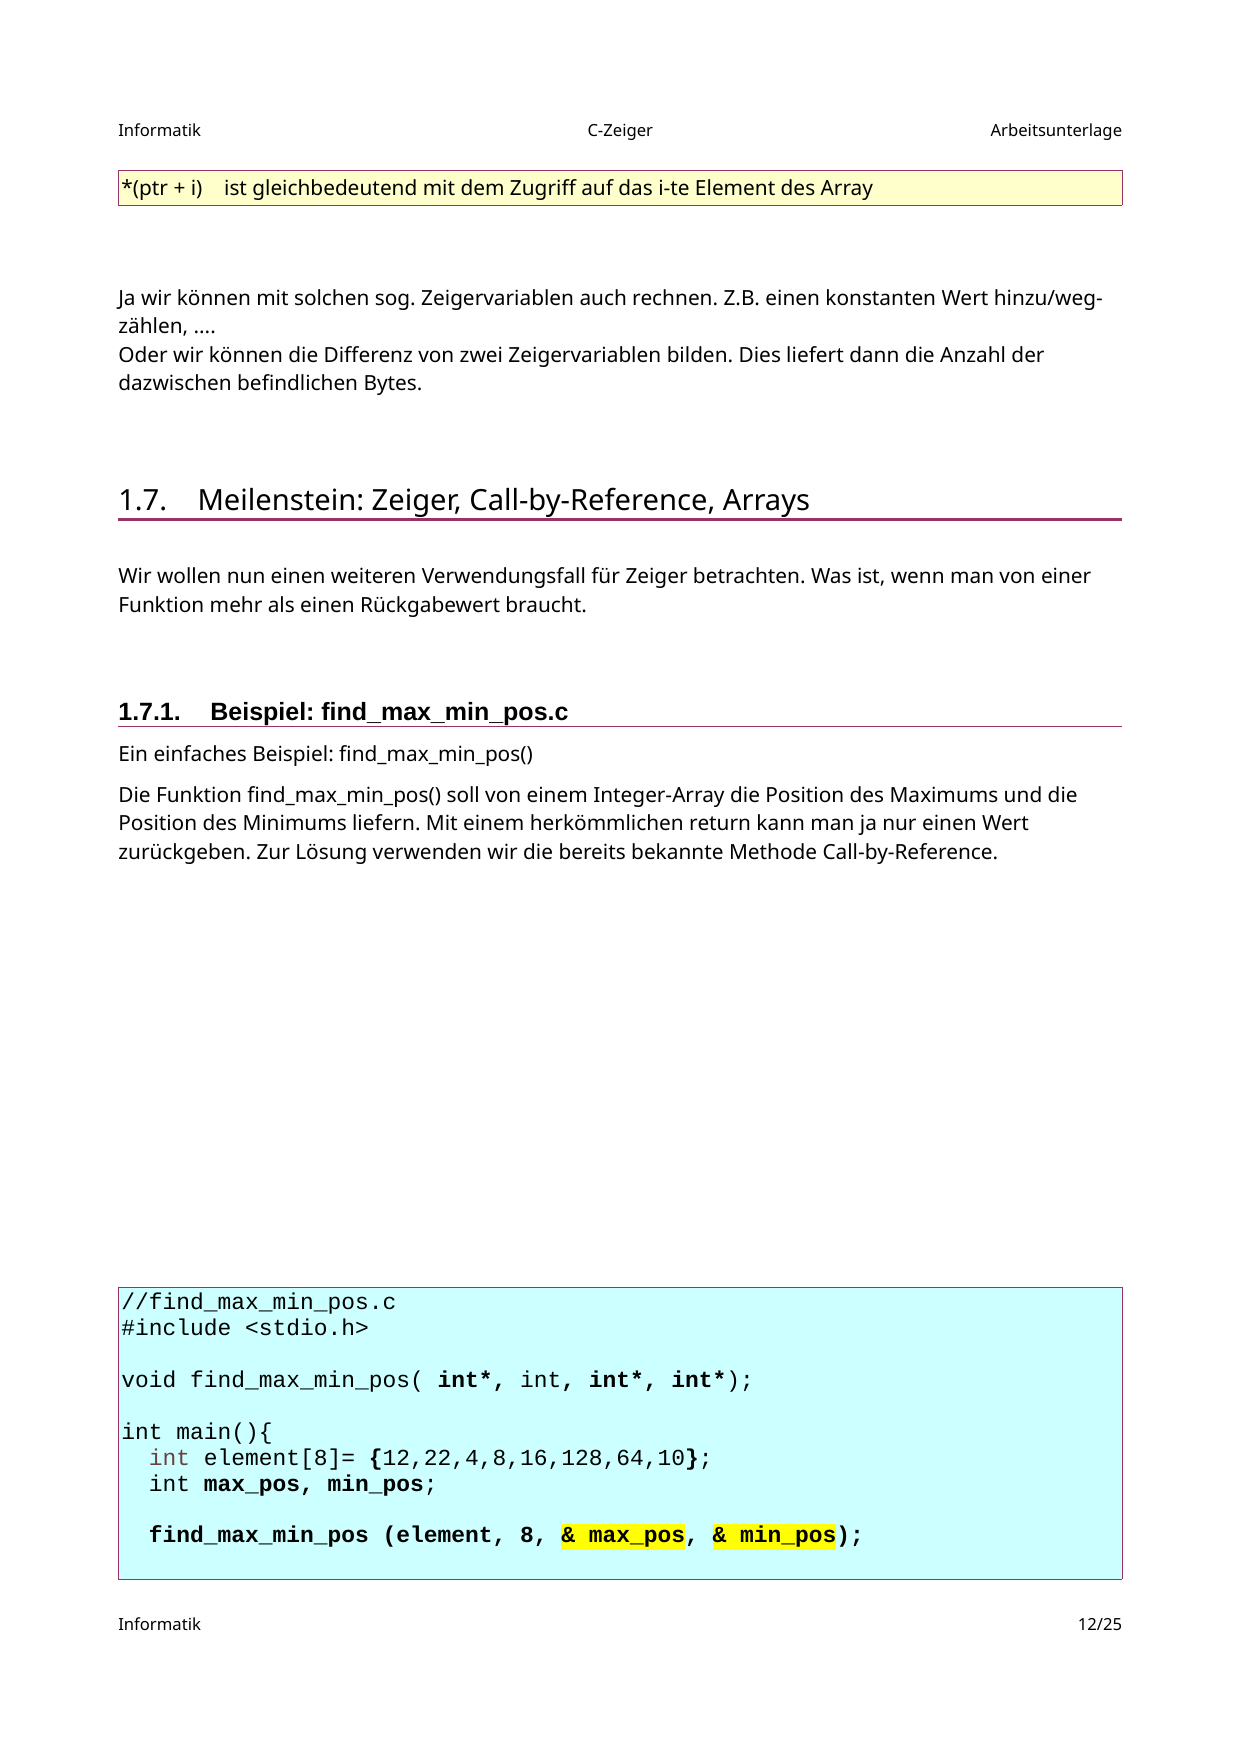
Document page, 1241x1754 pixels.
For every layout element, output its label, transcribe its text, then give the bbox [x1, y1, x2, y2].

text int main(){ int element[8]= {12,22,4,8,16,128,64,10}; int max_pos, min_pos; find_max_min_pos (element, 8, & max_pos, & min_pos); [119, 1417, 1122, 1547]
text //find_max_min_pos.c #include <stdio.h> void find_max_min_pos( int*, int, int*, int*); [119, 1288, 1122, 1417]
text Ja wir können mit solchen sog. Zeigervariablen auch rechnen. Z.B. einen konstanten Wert hinzu/weg-zählen, .... [118, 283, 1122, 340]
text *(ptr + i) ist gleichbedeutend mit dem Zugriff auf das i-te Element des Array [119, 171, 1122, 205]
text Die Funktion find_max_min_pos() soll von einem Integer-Array die Position des Maximums und die Position des Minimums liefern. Mit einem herkömmlichen return kann man ja nur einen Wert zurückgeben. Zur Lösung verwenden wir die bereits bekannte Methode Call-by-Reference. [118, 780, 1122, 865]
text Ein einfaches Beispiel: find_max_min_pos() [118, 739, 1122, 768]
text Oder wir können die Differenz von zwei Zeigervariablen bilden. Dies liefert dann die Anzahl der dazwischen befindlichen Bytes. [118, 340, 1122, 397]
text Wir wollen nun einen weiteren Verwendungsfall für Zeiger betrachten. Was ist, wenn man von einer Funktion mehr als einen Rückgabewert braucht. [118, 562, 1122, 618]
subtitle Beispiel: find_max_min_pos.c [118, 697, 1122, 726]
subtitle Meilenstein: Zeiger, Call-by-Reference, Arrays [118, 479, 1122, 518]
